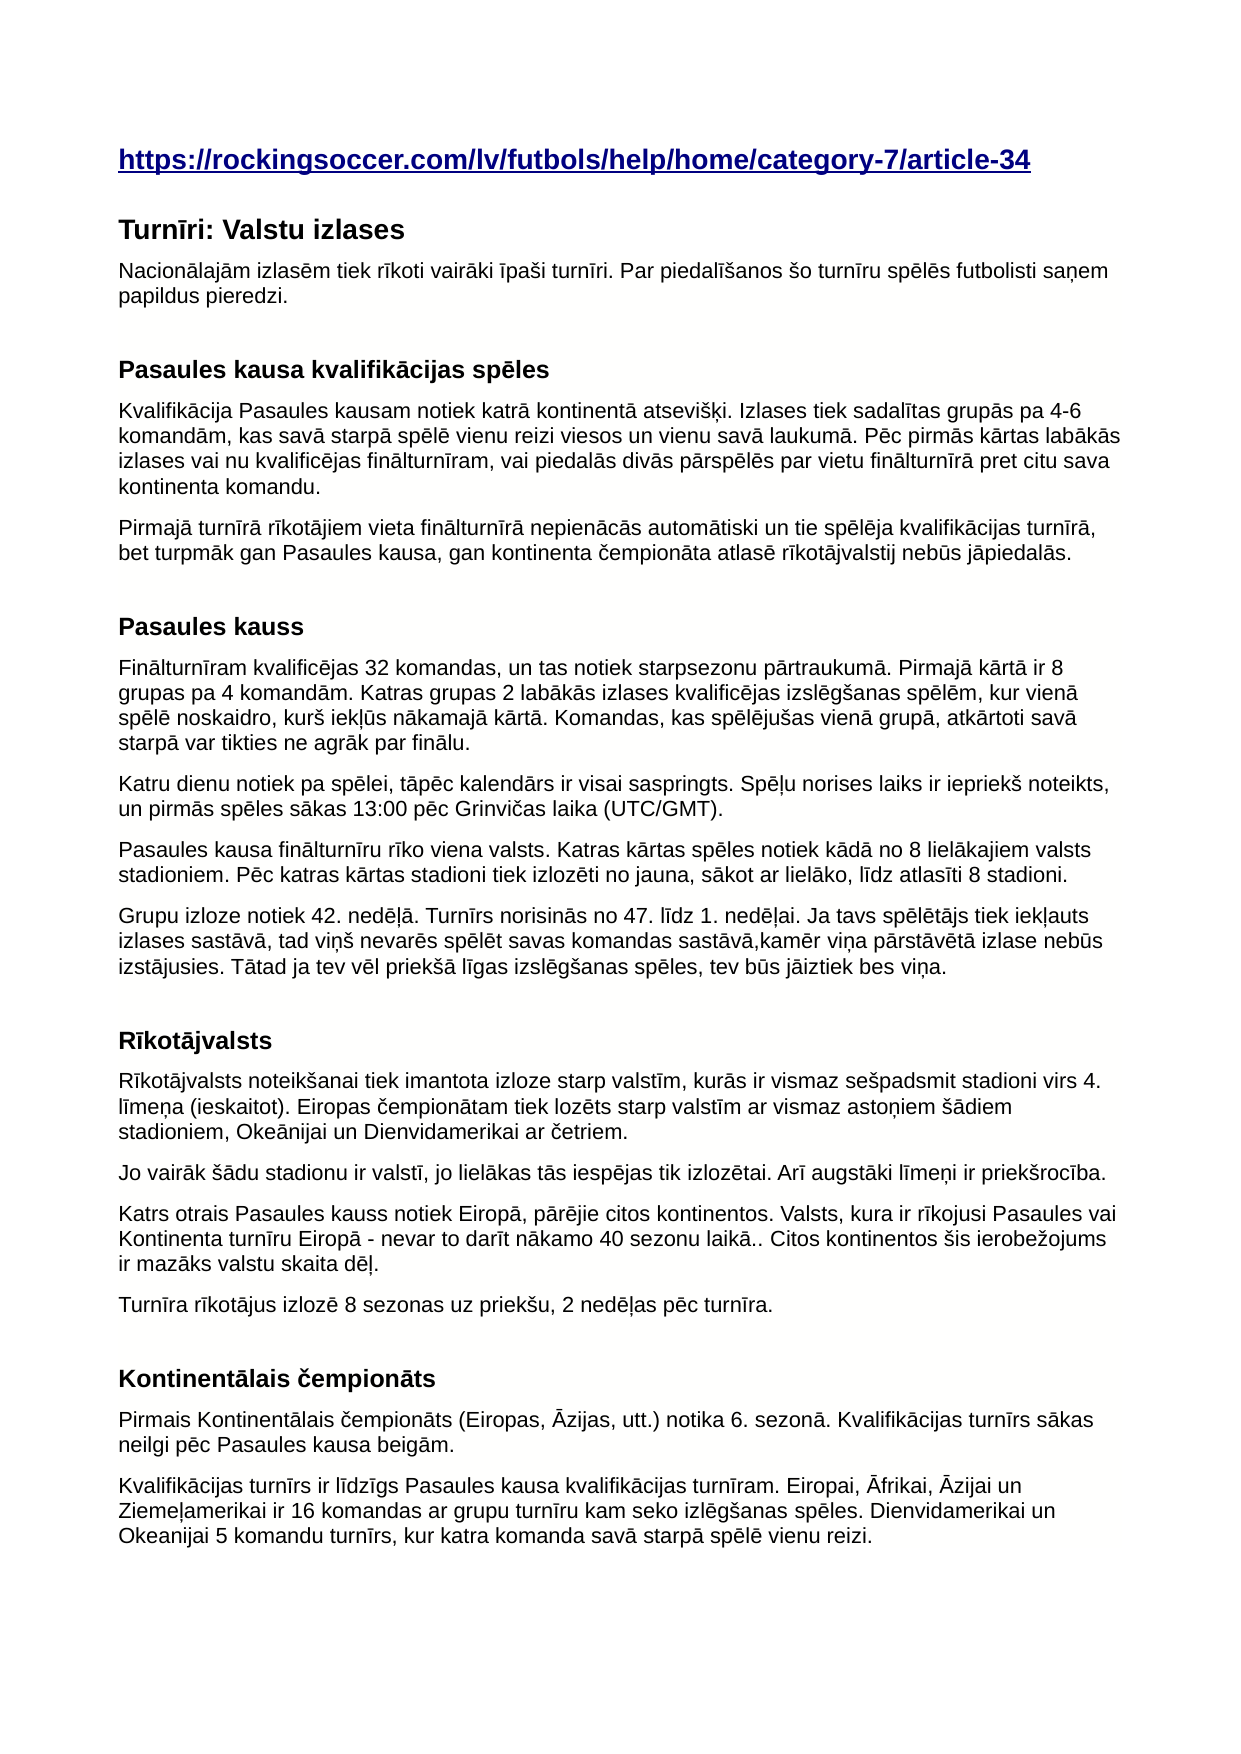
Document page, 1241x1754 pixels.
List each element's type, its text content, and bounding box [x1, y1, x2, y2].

subtitle Kontinentālais čempionāts [118, 1364, 1122, 1393]
text Jo vairāk šādu stadionu ir valstī, jo lielākas tās iespējas tik izlozētai. Arī augstāki līmeņi ir priekšrocība. [118, 1160, 1122, 1185]
subtitle Turnīri: Valstu izlases [118, 213, 1122, 245]
subtitle https://rockingsoccer.com/lv/futbols/help/home/category-7/article-34 [118, 143, 1122, 176]
text Turnīra rīkotājus izlozē 8 sezonas uz priekšu, 2 nedēļas pēc turnīra. [118, 1292, 1122, 1317]
text Grupu izloze notiek 42. nedēļā. Turnīrs norisinās no 47. līdz 1. nedēļai. Ja tavs spēlētājs tiek iekļauts izlases sastāvā, tad viņš nevarēs spēlēt savas komandas sastāvā,kamēr viņa pārstāvētā izlase nebūs izstājusies. Tātad ja tev vēl priekšā līgas izslēgšanas spēles, tev būs jāiztiek bes viņa. [118, 903, 1122, 979]
text Katrs otrais Pasaules kauss notiek Eiropā, pārējie citos kontinentos. Valsts, kura ir rīkojusi Pasaules vai Kontinenta turnīru Eiropā - nevar to darīt nākamo 40 sezonu laikā.. Citos kontinentos šis ierobežojums ir mazāks valstu skaita dēļ. [118, 1201, 1122, 1276]
text Nacionālajām izlasēm tiek rīkoti vairāki īpaši turnīri. Par piedalīšanos šo turnīru spēlēs futbolisti saņem papildus pieredzi. [118, 258, 1122, 308]
text Finālturnīram kvalificējas 32 komandas, un tas notiek starpsezonu pārtraukumā. Pirmajā kārtā ir 8 grupas pa 4 komandām. Katras grupas 2 labākās izlases kvalificējas izslēgšanas spēlēm, kur vienā spēlē noskaidro, kurš iekļūs nākamajā kārtā. Komandas, kas spēlējušas vienā grupā, atkārtoti savā starpā var tikties ne agrāk par finālu. [118, 654, 1122, 755]
text Katru dienu notiek pa spēlei, tāpēc kalendārs ir visai saspringts. Spēļu norises laiks ir iepriekš noteikts, un pirmās spēles sākas 13:00 pēc Grinvičas laika (UTC/GMT). [118, 771, 1122, 821]
subtitle Pasaules kausa kvalifikācijas spēles [118, 355, 1122, 384]
text Pirmajā turnīrā rīkotājiem vieta finālturnīrā nepienācās automātiski un tie spēlēja kvalifikācijas turnīrā, bet turpmāk gan Pasaules kausa, gan kontinenta čempionāta atlasē rīkotājvalstij nebūs jāpiedalās. [118, 514, 1122, 565]
text Kvalifikācijas turnīrs ir līdzīgs Pasaules kausa kvalifikācijas turnīram. Eiropai, Āfrikai, Āzijai un Ziemeļamerikai ir 16 komandas ar grupu turnīru kam seko izlēgšanas spēles. Dienvidamerikai un Okeanijai 5 komandu turnīrs, kur katra komanda savā starpā spēlē vienu reizi. [118, 1473, 1122, 1548]
text Pirmais Kontinentālais čempionāts (Eiropas, Āzijas, utt.) notika 6. sezonā. Kvalifikācijas turnīrs sākas neilgi pēc Pasaules kausa beigām. [118, 1407, 1122, 1457]
subtitle Rīkotājvalsts [118, 1026, 1122, 1054]
subtitle Pasaules kauss [118, 612, 1122, 641]
text Pasaules kausa finālturnīru rīko viena valsts. Katras kārtas spēles notiek kādā no 8 lielākajiem valsts stadioniem. Pēc katras kārtas stadioni tiek izlozēti no jauna, sākot ar lielāko, līdz atlasīti 8 stadioni. [118, 837, 1122, 887]
text Rīkotājvalsts noteikšanai tiek imantota izloze starp valstīm, kurās ir vismaz sešpadsmit stadioni virs 4. līmeņa (ieskaitot). Eiropas čempionātam tiek lozēts starp valstīm ar vismaz astoņiem šādiem stadioniem, Okeānijai un Dienvidamerikai ar četriem. [118, 1068, 1122, 1144]
text Kvalifikācija Pasaules kausam notiek katrā kontinentā atsevišķi. Izlases tiek sadalītas grupās pa 4-6 komandām, kas savā starpā spēlē vienu reizi viesos un vienu savā laukumā. Pēc pirmās kārtas labākās izlases vai nu kvalificējas finālturnīram, vai piedalās divās pārspēlēs par vietu finālturnīrā pret citu sava kontinenta komandu. [118, 398, 1122, 499]
